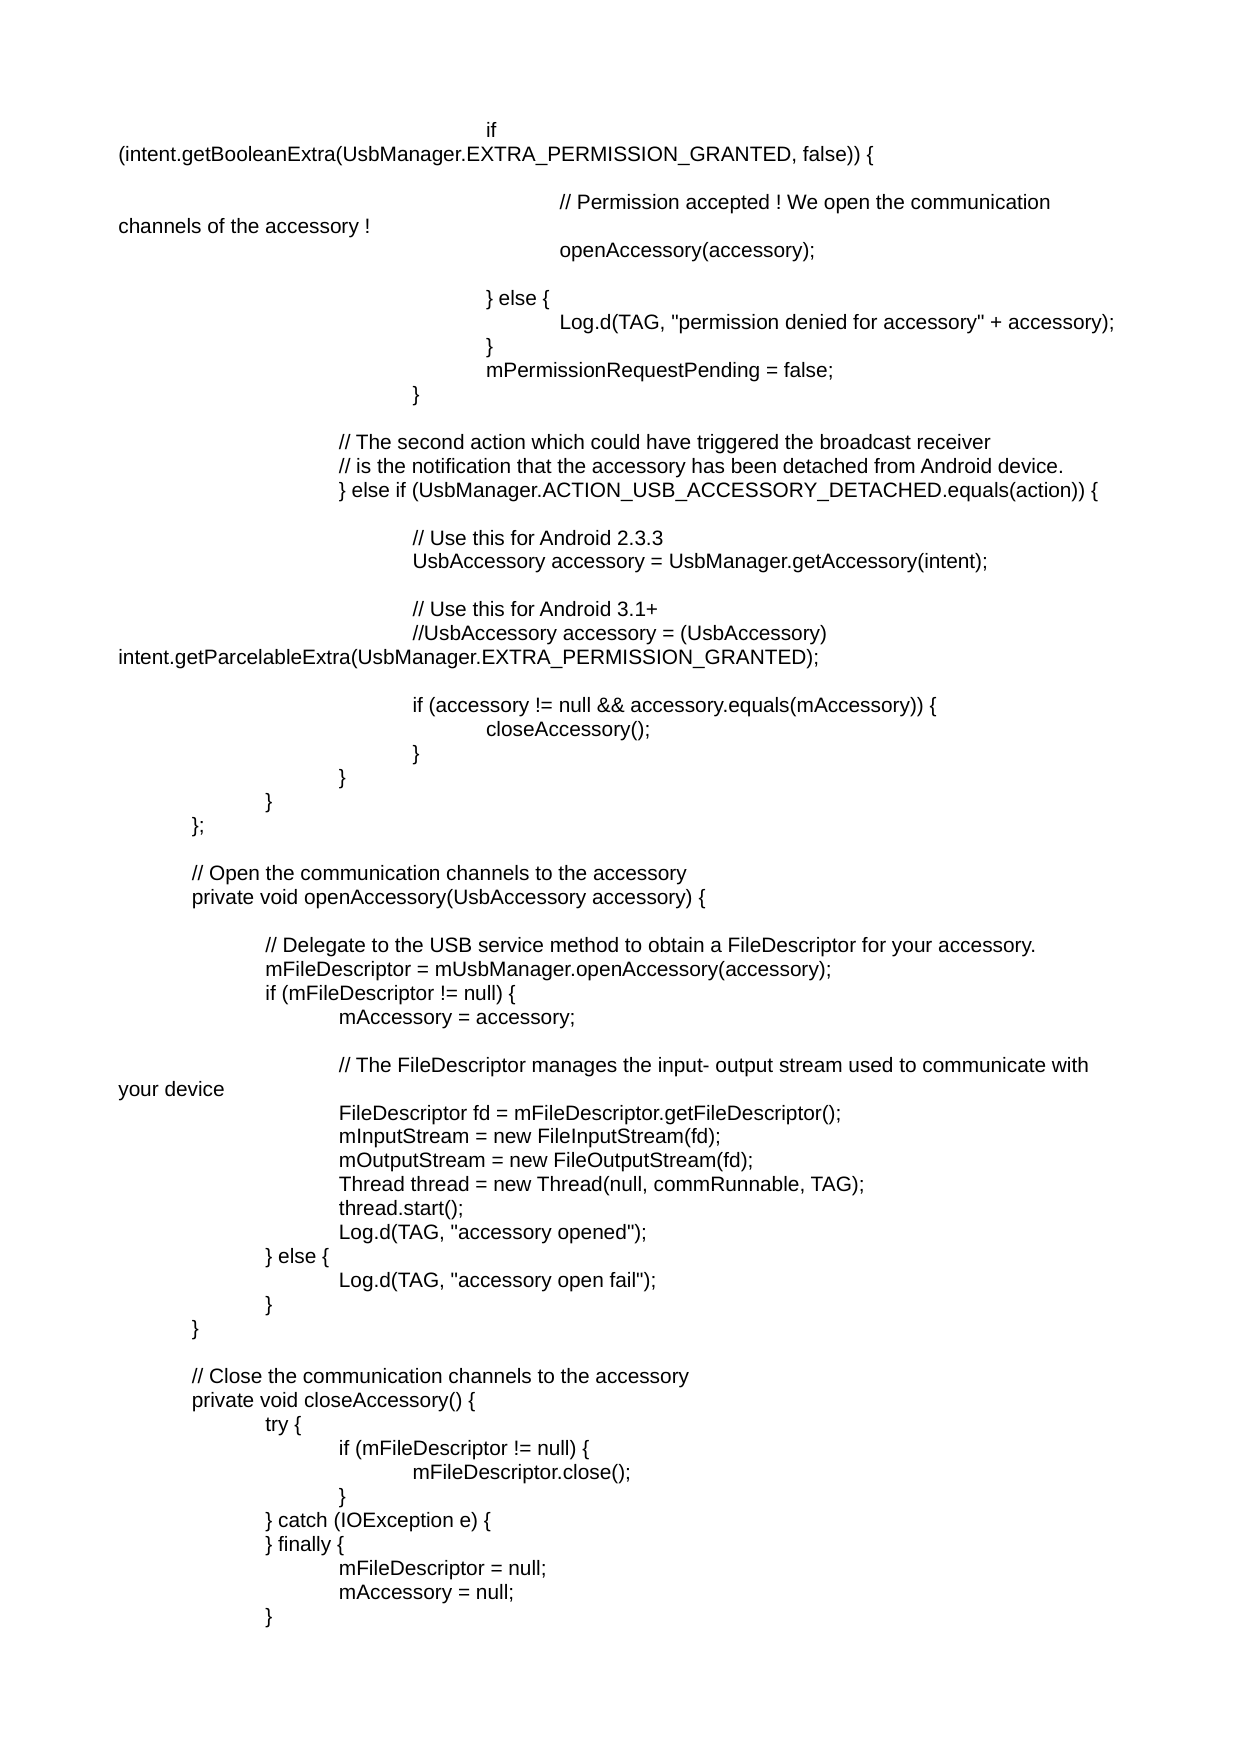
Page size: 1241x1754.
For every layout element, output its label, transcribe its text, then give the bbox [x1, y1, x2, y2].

text FileDescriptor fd = mFileDescriptor.getFileDescriptor(); [118, 1100, 1122, 1124]
text // Close the communication channels to the accessory [118, 1364, 1122, 1388]
text mFileDescriptor.close(); [118, 1460, 1122, 1484]
text if (intent.getBooleanExtra(UsbManager.EXTRA_PERMISSION_GRANTED, false)) { [118, 118, 1122, 166]
text if (mFileDescriptor != null) { [118, 981, 1122, 1004]
text mPermissionRequestPending = false; [118, 358, 1122, 382]
text } else { [118, 1244, 1122, 1268]
text } [118, 1603, 1122, 1627]
text closeAccessory(); [118, 717, 1122, 741]
text // Open the communication channels to the accessory [118, 861, 1122, 885]
text // The second action which could have triggered the broadcast receiver [118, 429, 1122, 453]
text UsbAccessory accessory = UsbManager.getAccessory(intent); [118, 549, 1122, 573]
text } [118, 382, 1122, 406]
text } finally { [118, 1532, 1122, 1556]
text } [118, 1292, 1122, 1316]
text if (accessory != null && accessory.equals(mAccessory)) { [118, 693, 1122, 717]
text } else { [118, 286, 1122, 310]
text // Delegate to the USB service method to obtain a FileDescriptor for your accessory. [118, 933, 1122, 957]
text Thread thread = new Thread(null, commRunnable, TAG); [118, 1172, 1122, 1196]
text mAccessory = null; [118, 1579, 1122, 1603]
text openAccessory(accessory); [118, 238, 1122, 262]
text private void closeAccessory() { [118, 1388, 1122, 1412]
text //UsbAccessory accessory = (UsbAccessory) intent.getParcelableExtra(UsbManager.EXTRA_PERMISSION_GRANTED); [118, 621, 1122, 669]
text // The FileDescriptor manages the input- output stream used to communicate with your device [118, 1052, 1122, 1100]
text private void openAccessory(UsbAccessory accessory) { [118, 885, 1122, 909]
text Log.d(TAG, "accessory opened"); [118, 1220, 1122, 1244]
text }; [118, 813, 1122, 837]
text } [118, 1484, 1122, 1508]
text } [118, 765, 1122, 789]
text thread.start(); [118, 1196, 1122, 1220]
text mOutputStream = new FileOutputStream(fd); [118, 1148, 1122, 1172]
text } [118, 334, 1122, 358]
text // Use this for Android 3.1+ [118, 597, 1122, 621]
text Log.d(TAG, "permission denied for accessory" + accessory); [118, 310, 1122, 334]
text mAccessory = accessory; [118, 1004, 1122, 1028]
text } [118, 1316, 1122, 1340]
text } catch (IOException e) { [118, 1508, 1122, 1532]
text try { [118, 1412, 1122, 1436]
text mFileDescriptor = null; [118, 1556, 1122, 1579]
text mInputStream = new FileInputStream(fd); [118, 1124, 1122, 1148]
text Log.d(TAG, "accessory open fail"); [118, 1268, 1122, 1292]
text // Permission accepted ! We open the communication channels of the accessory ! [118, 190, 1122, 238]
text } [118, 741, 1122, 765]
text } else if (UsbManager.ACTION_USB_ACCESSORY_DETACHED.equals(action)) { [118, 477, 1122, 501]
text // is the notification that the accessory has been detached from Android device. [118, 453, 1122, 477]
text mFileDescriptor = mUsbManager.openAccessory(accessory); [118, 957, 1122, 981]
text if (mFileDescriptor != null) { [118, 1436, 1122, 1460]
text // Use this for Android 2.3.3 [118, 525, 1122, 549]
text } [118, 789, 1122, 813]
